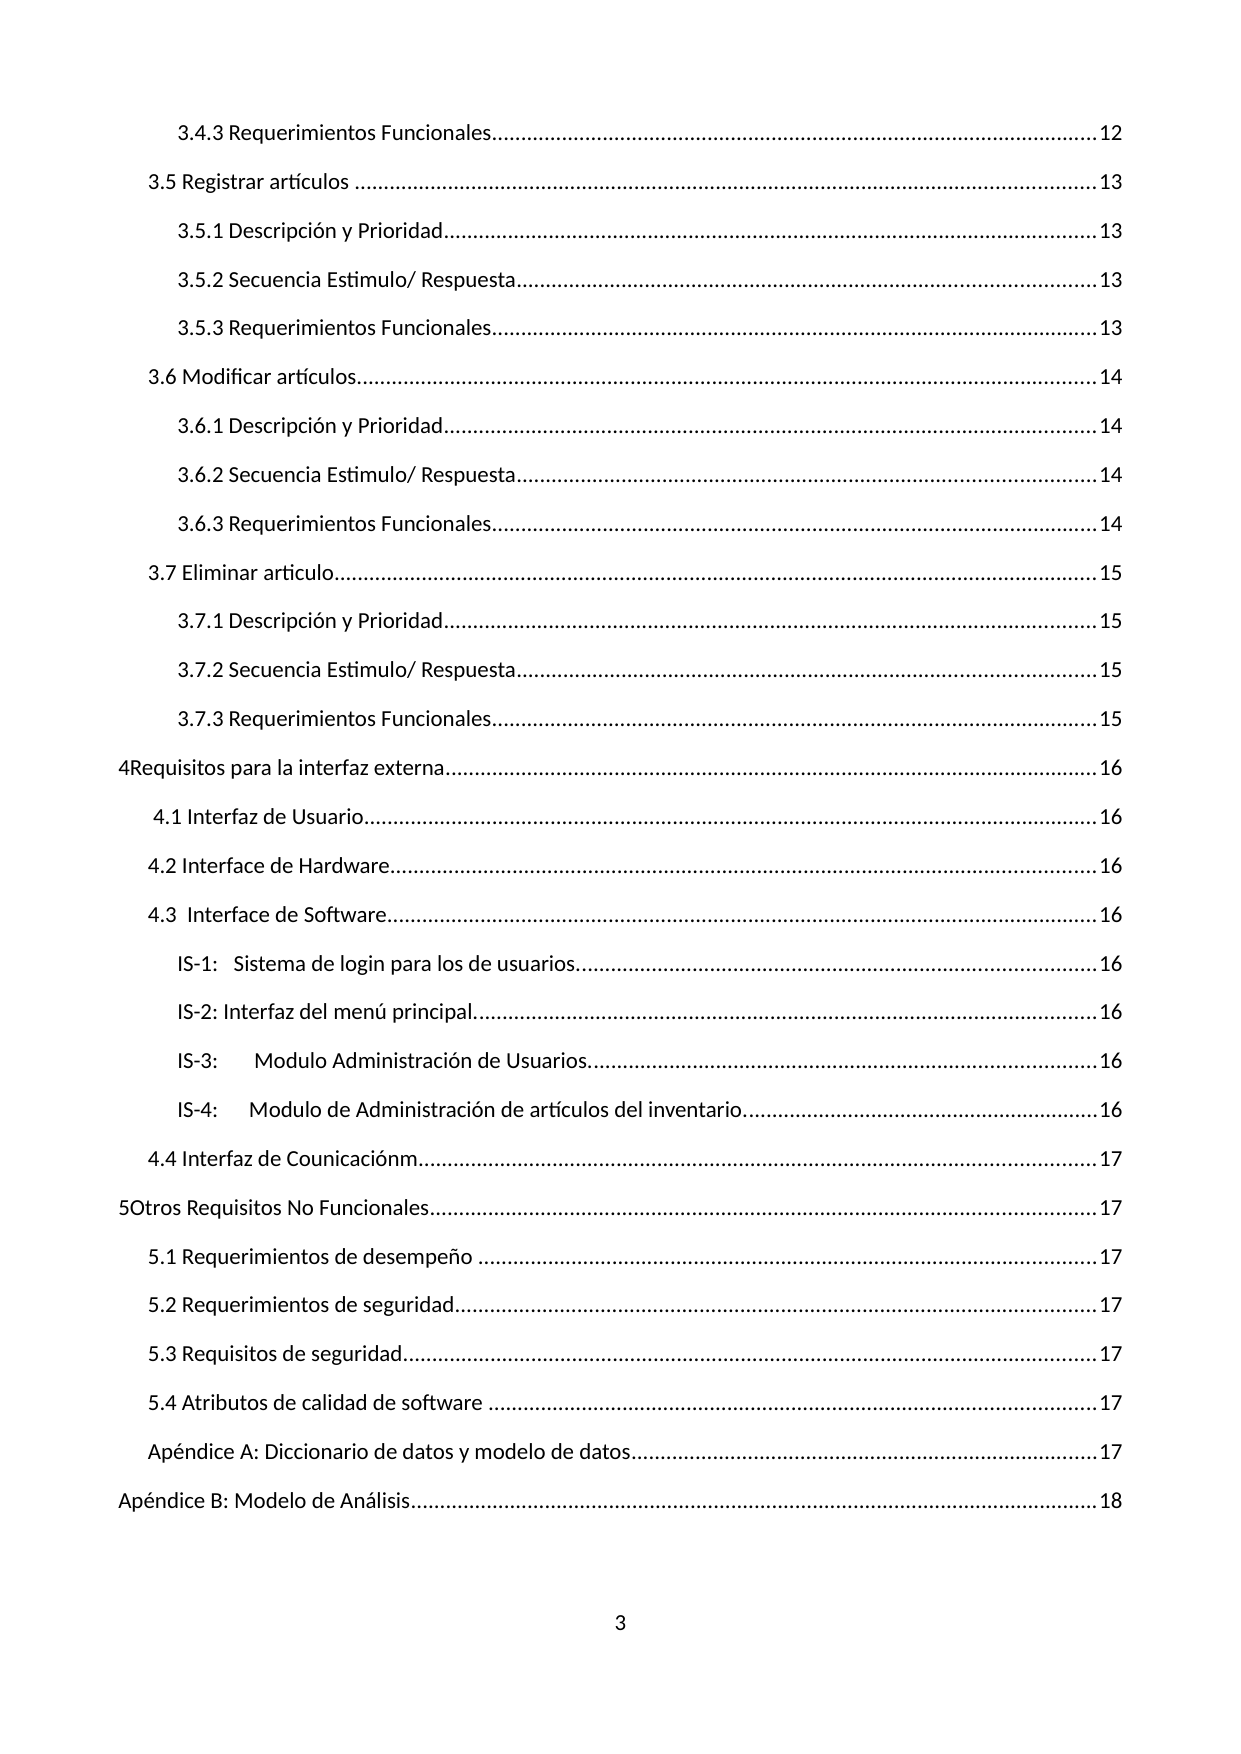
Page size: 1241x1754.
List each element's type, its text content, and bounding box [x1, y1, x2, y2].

text 5Otros Requisitos No Funcionales 17 [118, 1193, 1122, 1221]
text Apéndice B: Modelo de Análisis 18 [118, 1486, 1122, 1514]
text IS-2: Interfaz del menú principal. 16 [177, 997, 1122, 1026]
text 3.5.1 Descripción y Prioridad 13 [177, 216, 1122, 244]
text 4.1 Interfaz de Usuario 16 [148, 802, 1122, 830]
text Apéndice A: Diccionario de datos y modelo de datos 17 [148, 1437, 1122, 1465]
text 4.4 Interfaz de Counicaciónm 17 [148, 1144, 1122, 1172]
text 4.3 Interface de Software 16 [148, 900, 1122, 928]
text 3.6.3 Requerimientos Funcionales 14 [177, 509, 1122, 537]
text 3.4.3 Requerimientos Funcionales 12 [177, 118, 1122, 146]
text 3.7.1 Descripción y Prioridad 15 [177, 607, 1122, 635]
text 3.5.3 Requerimientos Funcionales 13 [177, 313, 1122, 342]
text 3.7.3 Requerimientos Funcionales 15 [177, 704, 1122, 732]
text IS-4: Modulo de Administración de artículos del inventario. 16 [177, 1095, 1122, 1123]
text 4.2 Interface de Hardware 16 [148, 851, 1122, 879]
text 3.6.2 Secuencia Estimulo/ Respuesta 14 [177, 460, 1122, 488]
text 3.7 Eliminar articulo. 15 [148, 558, 1122, 586]
text 5.1 Requerimientos de desempeño 17 [148, 1242, 1122, 1270]
text 5.2 Requerimientos de seguridad 17 [148, 1291, 1122, 1319]
text 3.5 Registrar artículos 13 [148, 167, 1122, 195]
text 3.6 Modificar artículos 14 [148, 362, 1122, 390]
text 3.6.1 Descripción y Prioridad 14 [177, 411, 1122, 439]
text 5.3 Requisitos de seguridad 17 [148, 1339, 1122, 1367]
text 3.5.2 Secuencia Estimulo/ Respuesta 13 [177, 265, 1122, 293]
text IS-1: Sistema de login para los de usuarios. 16 [177, 949, 1122, 977]
text 4Requisitos para la interfaz externa 16 [118, 753, 1122, 781]
text IS-3: Modulo Administración de Usuarios. 16 [177, 1046, 1122, 1074]
text 5.4 Atributos de calidad de software 17 [148, 1388, 1122, 1416]
text 3.7.2 Secuencia Estimulo/ Respuesta 15 [177, 656, 1122, 683]
